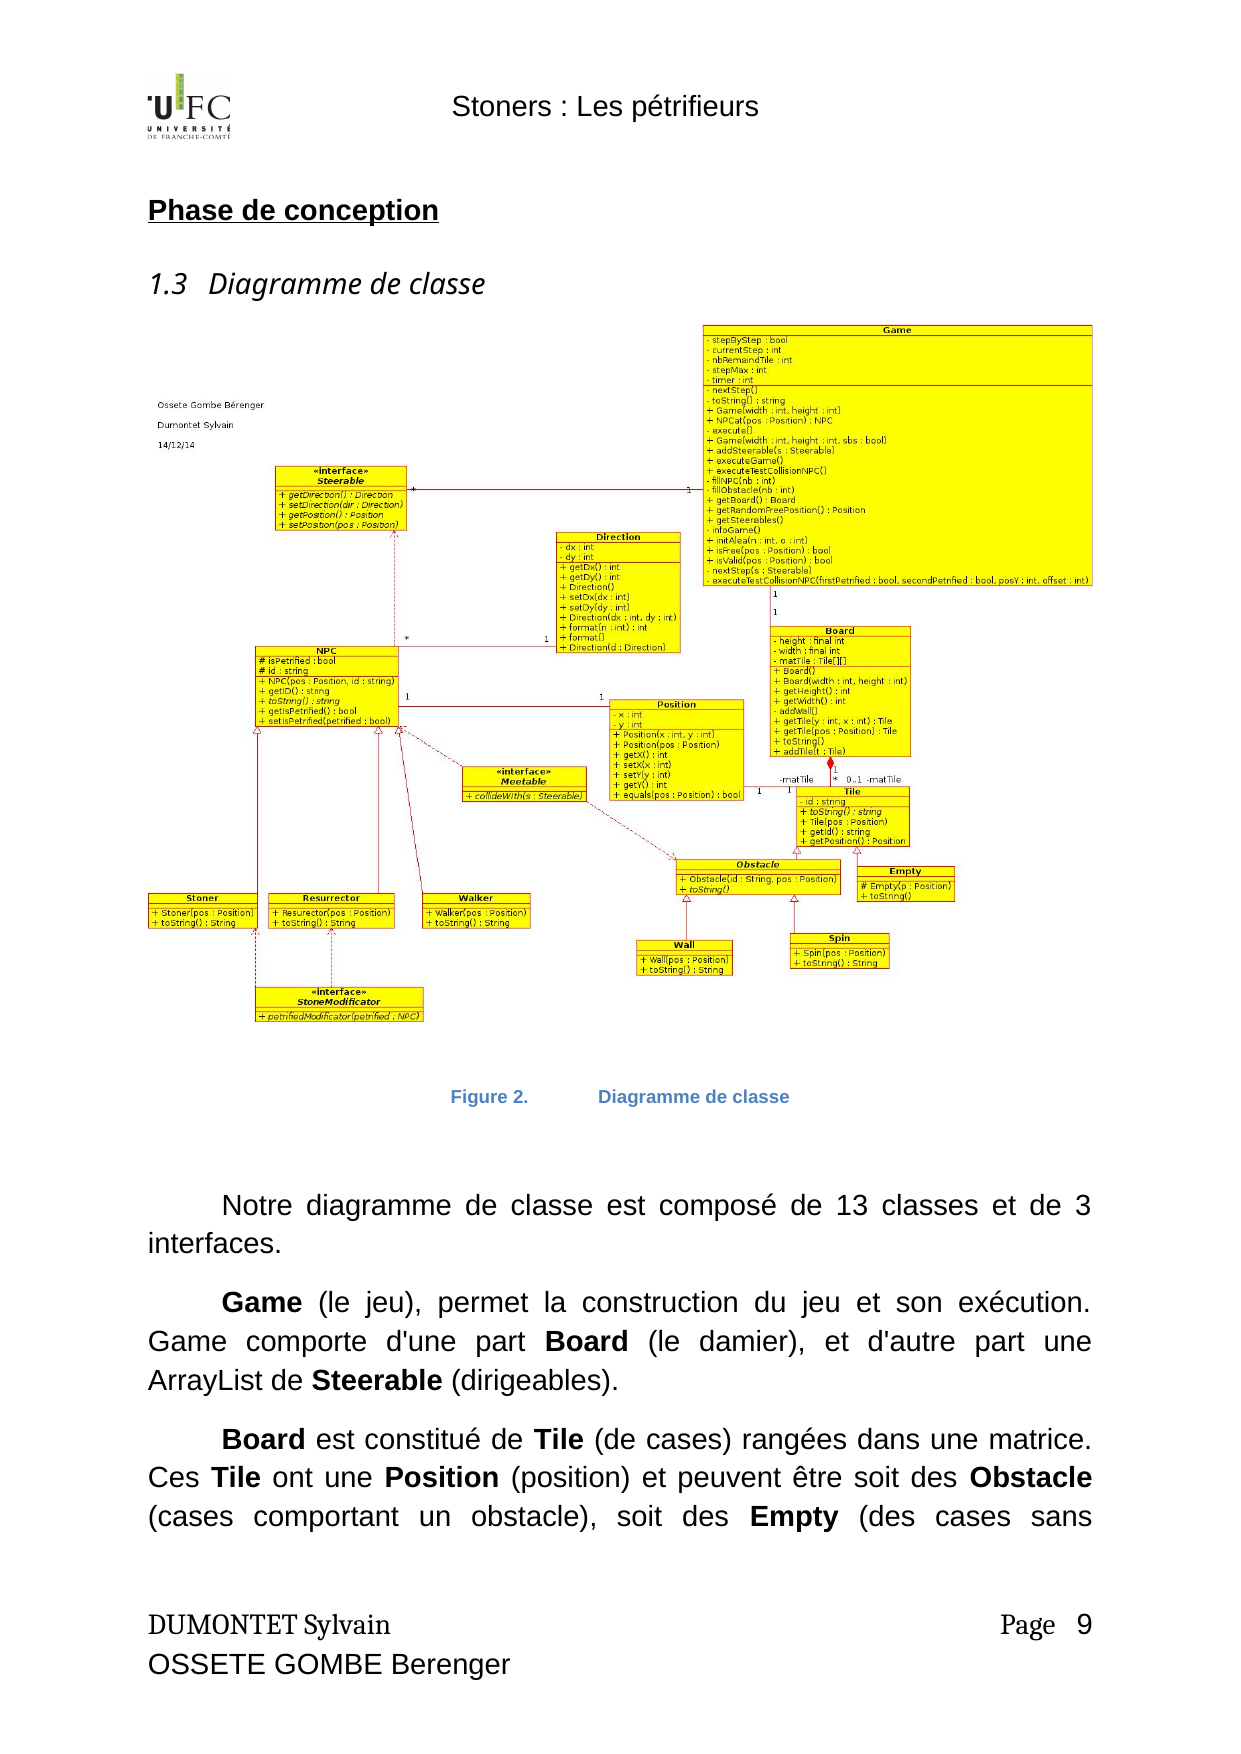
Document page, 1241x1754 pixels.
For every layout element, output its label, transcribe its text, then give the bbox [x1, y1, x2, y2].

picture [147, 324, 1093, 1022]
text Board est constitué de Tile (de cases) rangées dans une matrice. Ces Tile ont une Position (position) et peuvent être soit des Obstacle (cases comportant un obstacle), soit des Empty (des cases sans [148, 1422, 1093, 1533]
subtitle Diagramme de classe [148, 264, 1093, 303]
text Phase de conception [148, 193, 1093, 226]
list Diagramme de classe [148, 1086, 1093, 1107]
text Notre diagramme de classe est composé de 13 classes et de 3 interfaces. [148, 1188, 1093, 1260]
text Game (le jeu), permet la construction du jeu et son exécution. Game comporte d'une part Board (le damier), et d'autre part une ArrayList de Steerable (dirigeables). [148, 1286, 1093, 1396]
picture [147, 73, 231, 139]
